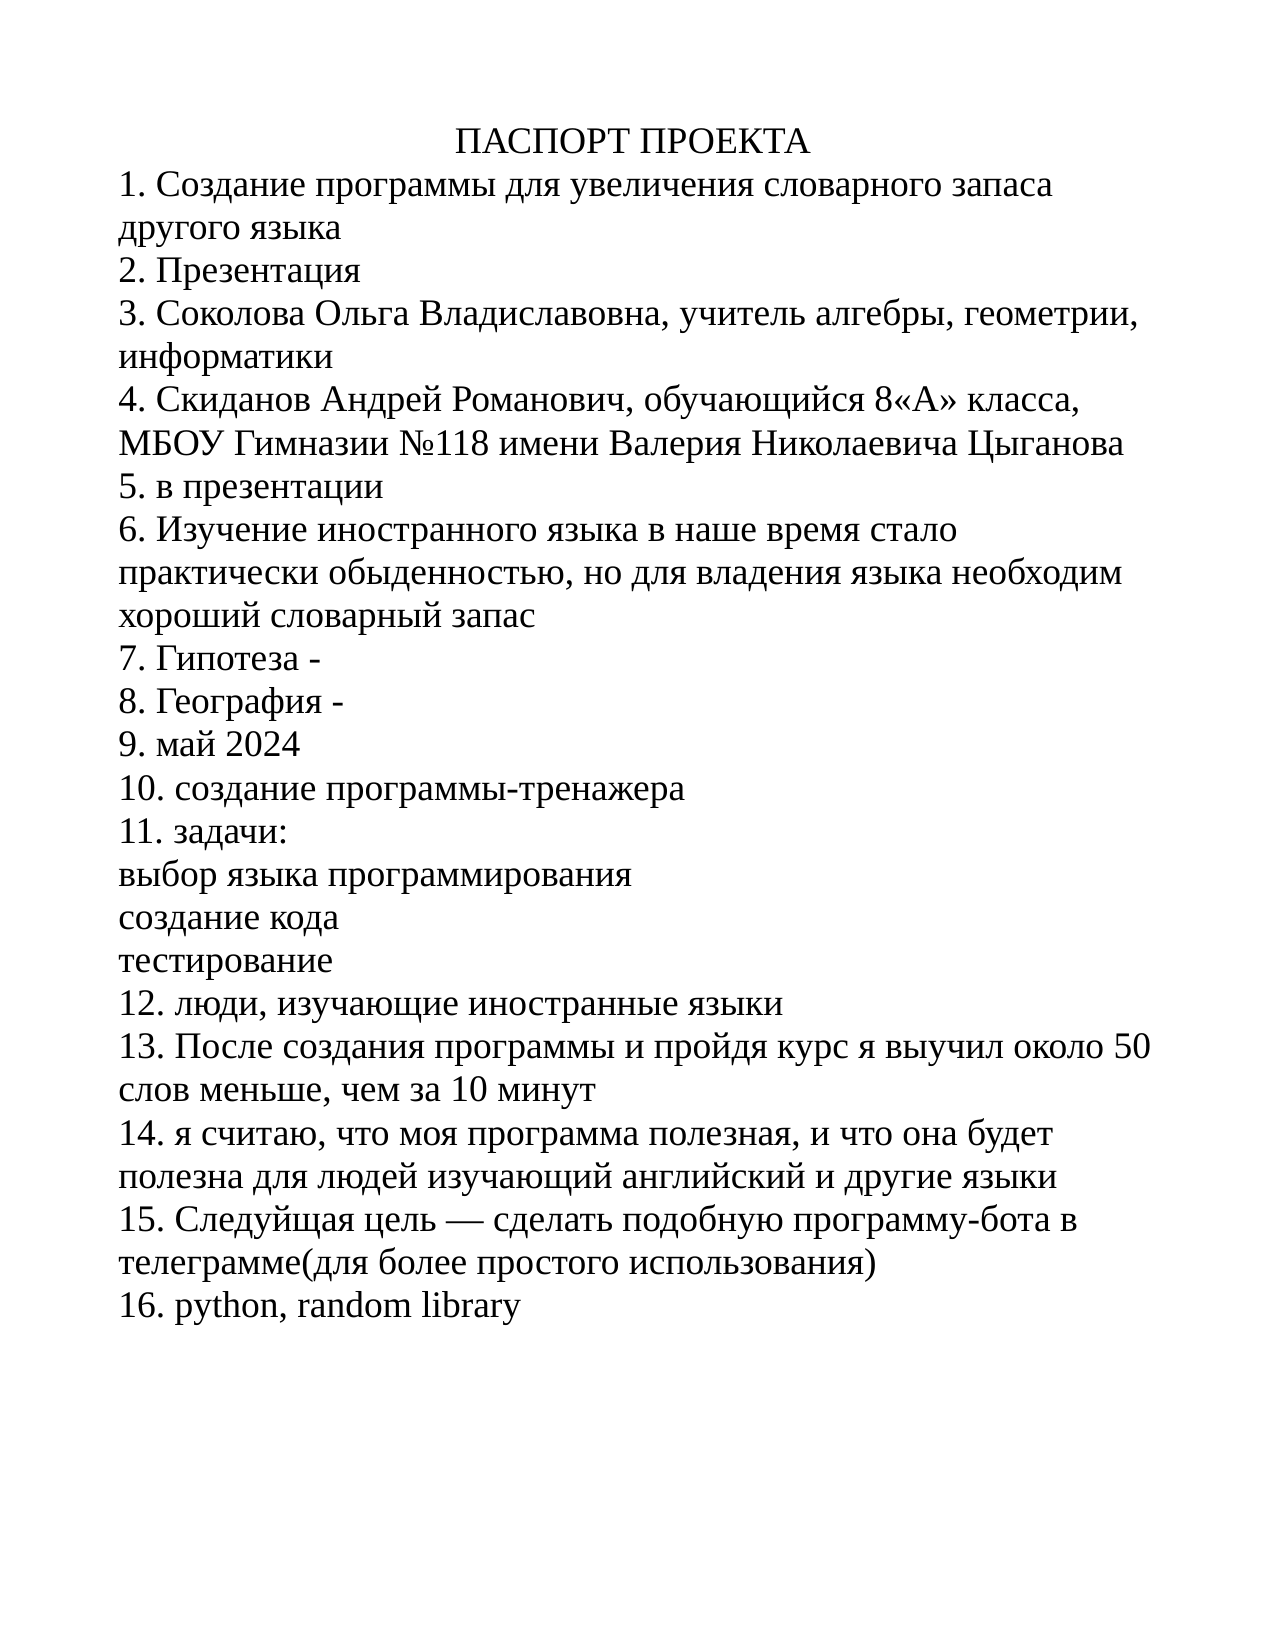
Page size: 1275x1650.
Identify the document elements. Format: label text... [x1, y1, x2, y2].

text 5. в презентации [118, 463, 1157, 506]
text 2. Презентация [118, 247, 1157, 291]
text 10. создание программы-тренажера [118, 765, 1157, 808]
text 7. Гипотеза - [118, 636, 1157, 679]
text 3. Соколова Ольга Владиславовна, учитель алгебры, геометрии, информатики [118, 291, 1157, 377]
text 16. python, random library [118, 1282, 1157, 1326]
text 12. люди, изучающие иностранные языки [118, 981, 1157, 1024]
text 9. май 2024 [118, 722, 1157, 765]
text 1. Создание программы для увеличения словарного запаса другого языка [118, 161, 1157, 247]
text 8. География - [118, 679, 1157, 722]
text 11. задачи: [118, 808, 1157, 851]
text 4. Скиданов Андрей Романович, обучающийся 8«А» класса, МБОУ Гимназии №118 имени Валерия Николаевича Цыганова [118, 377, 1157, 463]
text ПАСПОРТ ПРОЕКТА [118, 118, 1157, 161]
text 15. Следуйщая цель — сделать подобную программу-бота в телеграмме(для более простого использования) [118, 1196, 1157, 1282]
text создание кода [118, 894, 1157, 937]
text выбор языка программирования [118, 851, 1157, 894]
text 13. После создания программы и пройдя курс я выучил около 50 слов меньше, чем за 10 минут [118, 1024, 1157, 1110]
text 14. я считаю, что моя программа полезная, и что она будет полезна для людей изучающий английский и другие языки [118, 1110, 1157, 1196]
text 6. Изучение иностранного языка в наше время стало практически обыденностью, но для владения языка необходим хороший словарный запас [118, 506, 1157, 636]
text тестирование [118, 937, 1157, 981]
